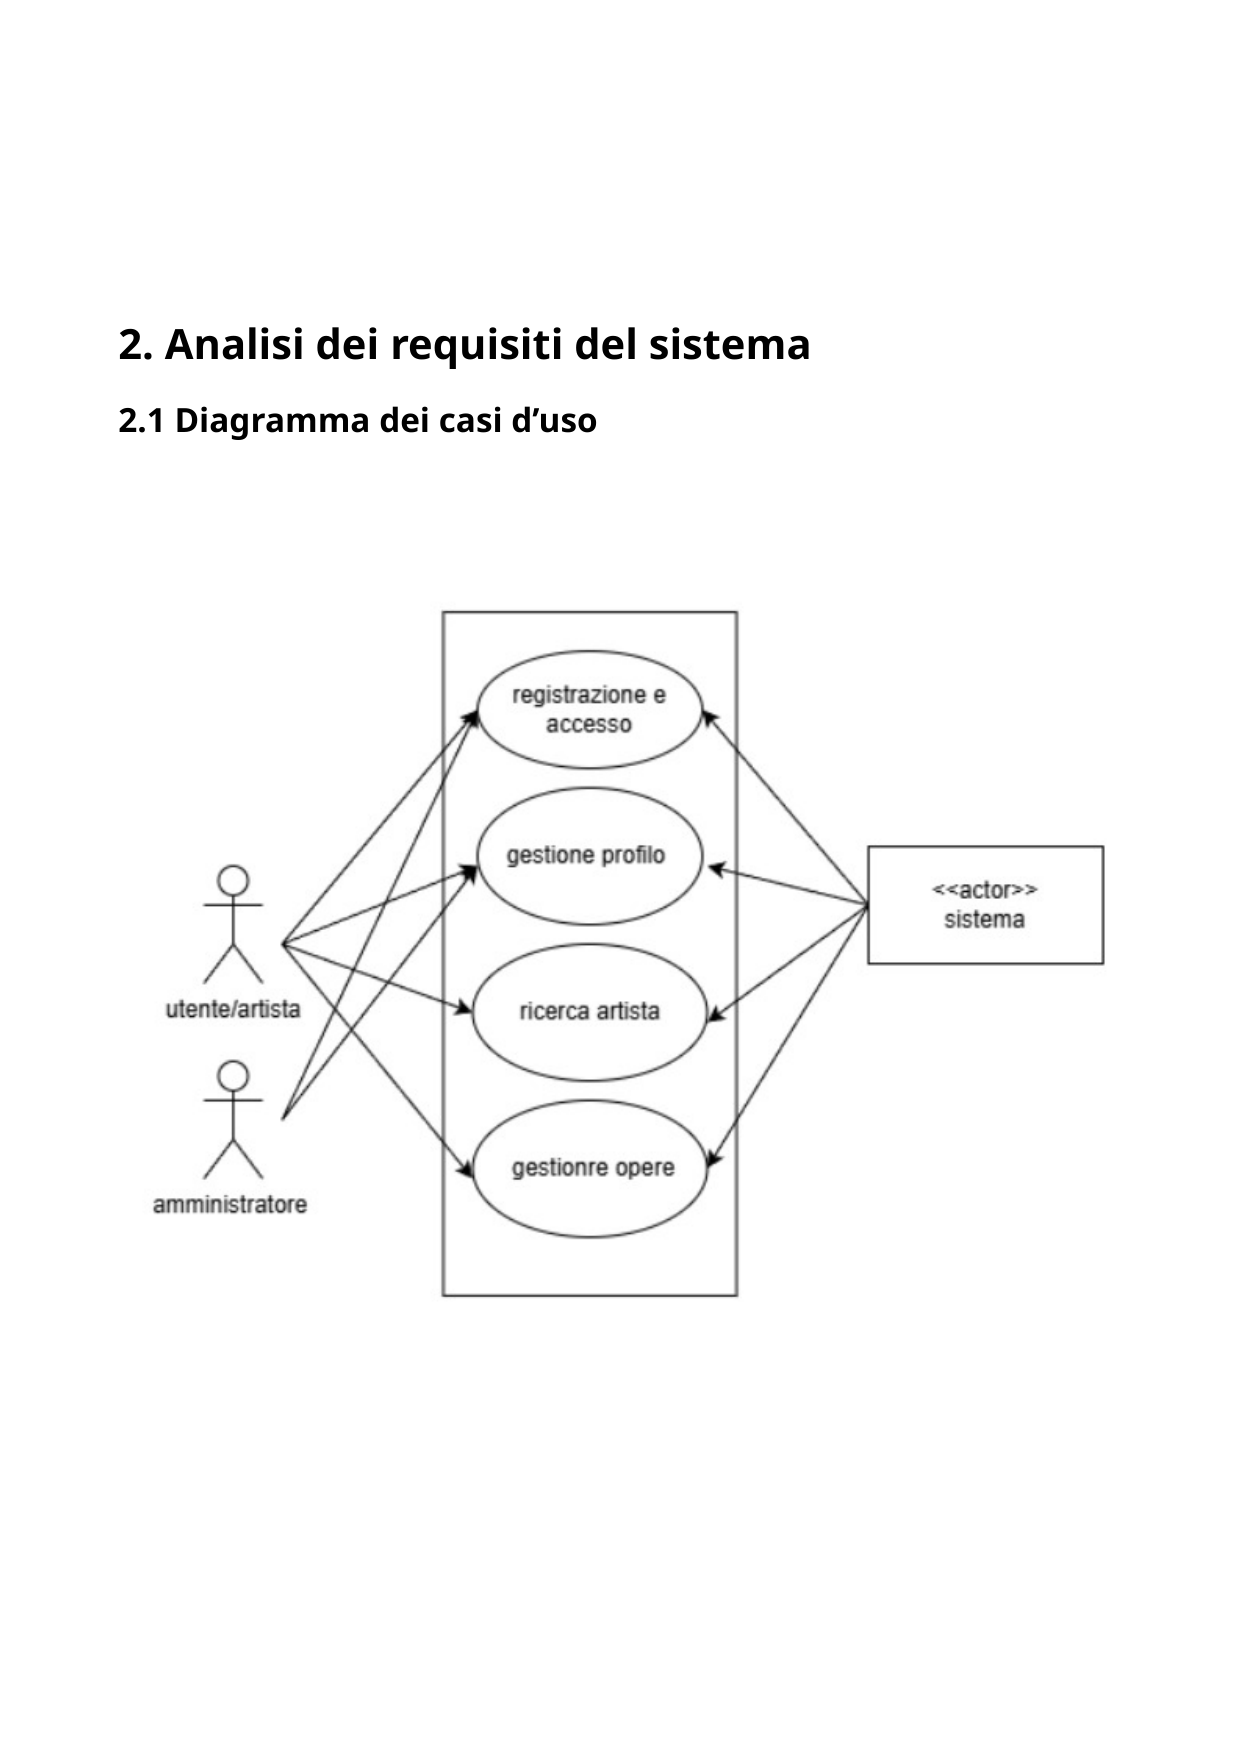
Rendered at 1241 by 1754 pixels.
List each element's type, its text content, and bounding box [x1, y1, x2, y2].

text 2.1 Diagramma dei casi d’uso [118, 397, 1122, 442]
text 2. Analisi dei requisiti del sistema [118, 315, 1122, 372]
